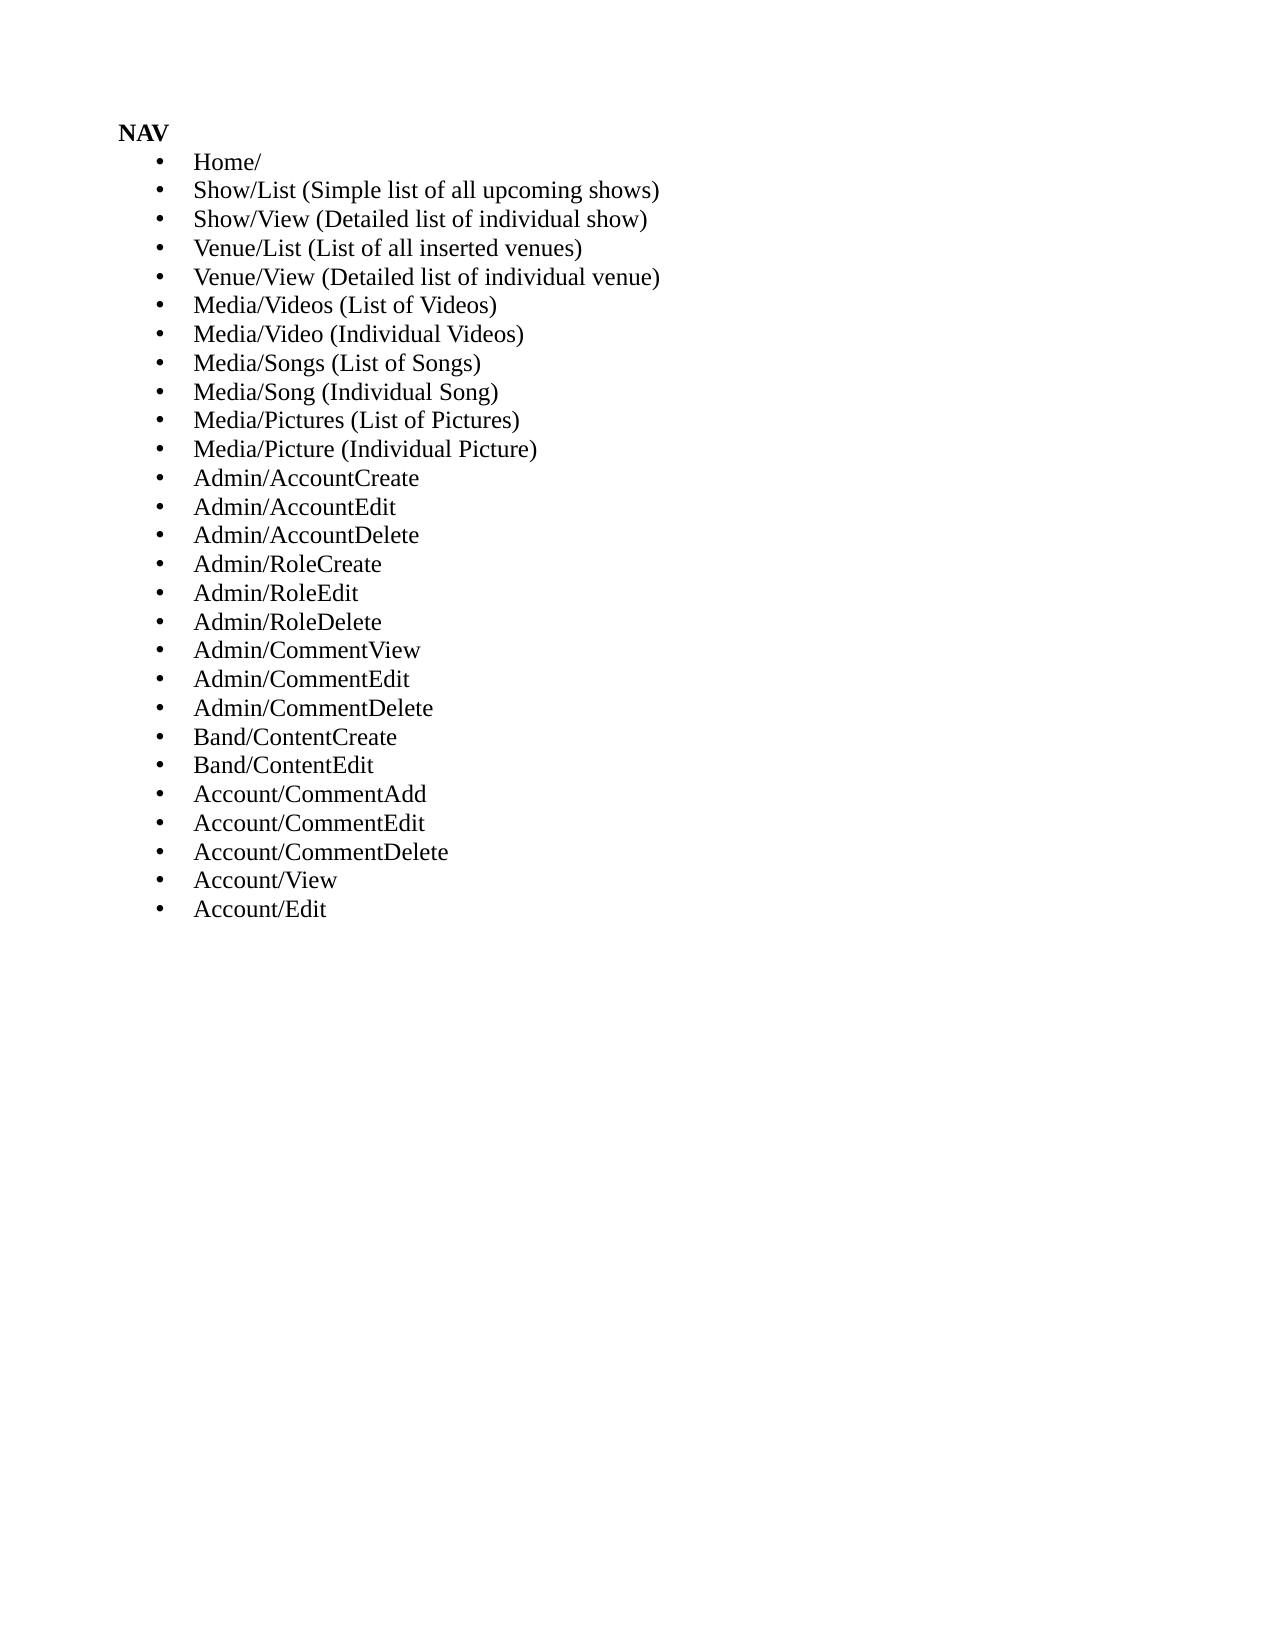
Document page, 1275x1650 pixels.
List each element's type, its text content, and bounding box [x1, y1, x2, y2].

list Media/Videos (List of Videos) [156, 291, 1157, 319]
list Media/Picture (Individual Picture) [156, 434, 1157, 463]
list Admin/AccountDelete [156, 521, 1157, 549]
list Media/Video (Individual Videos) [156, 319, 1157, 348]
list Admin/CommentEdit [156, 664, 1157, 693]
list Show/List (Simple list of all upcoming shows) [156, 176, 1157, 204]
list Admin/AccountCreate [156, 463, 1157, 492]
list Admin/CommentView [156, 636, 1157, 664]
list Media/Songs (List of Songs) [156, 348, 1157, 377]
list Account/CommentEdit [156, 808, 1157, 837]
list Venue/List (List of all inserted venues) [156, 233, 1157, 262]
list Admin/RoleDelete [156, 607, 1157, 636]
list Show/View (Detailed list of individual show) [156, 204, 1157, 233]
list Band/ContentCreate [156, 722, 1157, 751]
list Band/ContentEdit [156, 751, 1157, 779]
text NAV [118, 118, 1157, 147]
list Account/View [156, 866, 1157, 894]
list Media/Pictures (List of Pictures) [156, 406, 1157, 434]
list Account/Edit [156, 894, 1157, 923]
list Admin/CommentDelete [156, 693, 1157, 722]
list Admin/AccountEdit [156, 492, 1157, 521]
list Admin/RoleEdit [156, 578, 1157, 607]
list Account/CommentAdd [156, 779, 1157, 808]
list Account/CommentDelete [156, 837, 1157, 866]
list Venue/View (Detailed list of individual venue) [156, 262, 1157, 291]
list Media/Song (Individual Song) [156, 377, 1157, 406]
list Home/ [156, 147, 1157, 176]
list Admin/RoleCreate [156, 549, 1157, 578]
